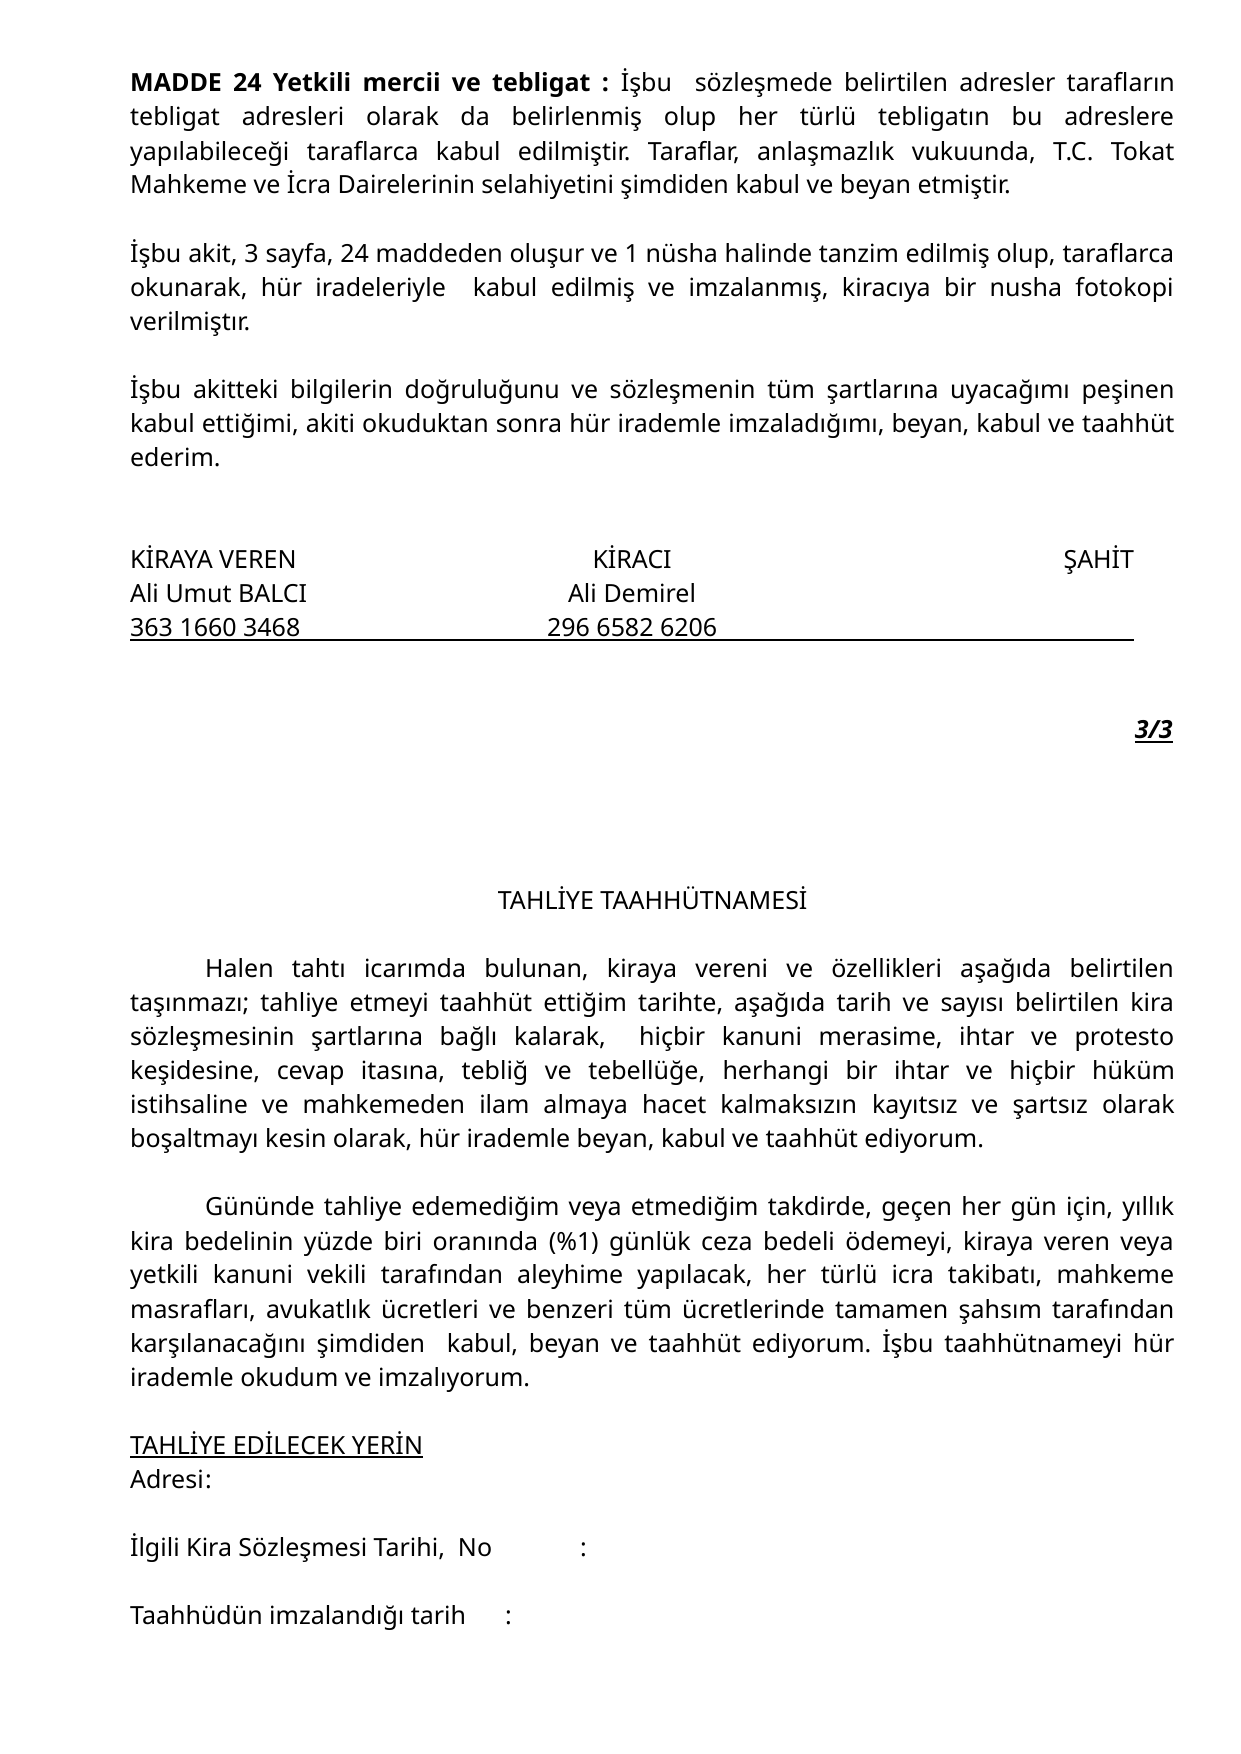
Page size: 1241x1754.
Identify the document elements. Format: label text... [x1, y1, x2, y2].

list KİRAYA VEREN KİRACI ŞAHİT [130, 542, 1175, 576]
list Ali Umut BALCI Ali Demirel [130, 576, 1175, 610]
text Taahhüdün imzalandığı tarih : [130, 1598, 1175, 1632]
text 3/3 [130, 712, 1175, 746]
text Halen tahtı icarımda bulunan, kiraya vereni ve özellikleri aşağıda belirtilen taşınmazı; tahliye etmeyi taahhüt ettiğim tarihte, aşağıda tarih ve sayısı belirtilen kira sözleşmesinin şartlarına bağlı kalarak, hiçbir kanuni merasime, ihtar ve protesto keşidesine, cevap itasına, tebliğ ve tebellüğe, herhangi bir ihtar ve hiçbir hüküm istihsaline ve mahkemeden ilam almaya hacet kalmaksızın kayıtsız ve şartsız olarak boşaltmayı kesin olarak, hür irademle beyan, kabul ve taahhüt ediyorum. [130, 951, 1175, 1155]
list MADDE 24 Yetkili mercii ve tebligat : İşbu sözleşmede belirtilen adresler tarafların tebligat adresleri olarak da belirlenmiş olup her türlü tebligatın bu adreslere yapılabileceği taraflarca kabul edilmiştir. Taraflar, anlaşmazlık vukuunda, T.C. Tokat Mahkeme ve İcra Dairelerinin selahiyetini şimdiden kabul ve beyan etmiştir. [130, 65, 1175, 201]
text İşbu akitteki bilgilerin doğruluğunu ve sözleşmenin tüm şartlarına uyacağımı peşinen kabul ettiğimi, akiti okuduktan sonra hür irademle imzaladığımı, beyan, kabul ve taahhüt ederim. [130, 372, 1175, 474]
text Gününde tahliye edemediğim veya etmediğim takdirde, geçen her gün için, yıllık kira bedelinin yüzde biri oranında (%1) günlük ceza bedeli ödemeyi, kiraya veren veya yetkili kanuni vekili tarafından aleyhime yapılacak, her türlü icra takibatı, mahkeme masrafları, avukatlık ücretleri ve benzeri tüm ücretlerinde tamamen şahsım tarafından karşılanacağını şimdiden kabul, beyan ve taahhüt ediyorum. İşbu taahhütnameyi hür irademle okudum ve imzalıyorum. [130, 1189, 1175, 1393]
text Adresi : [130, 1462, 1175, 1496]
text İlgili Kira Sözleşmesi Tarihi, No : [130, 1530, 1175, 1564]
list İşbu akit, 3 sayfa, 24 maddeden oluşur ve 1 nüsha halinde tanzim edilmiş olup, taraflarca okunarak, hür iradeleriyle kabul edilmiş ve imzalanmış, kiracıya bir nusha fotokopi verilmiştır. [130, 235, 1175, 337]
text TAHLİYE TAAHHÜTNAMESİ [130, 882, 1175, 917]
text TAHLİYE EDİLECEK YERİN [130, 1427, 1175, 1462]
list 363 1660 3468 296 6582 6206 [130, 610, 1175, 644]
